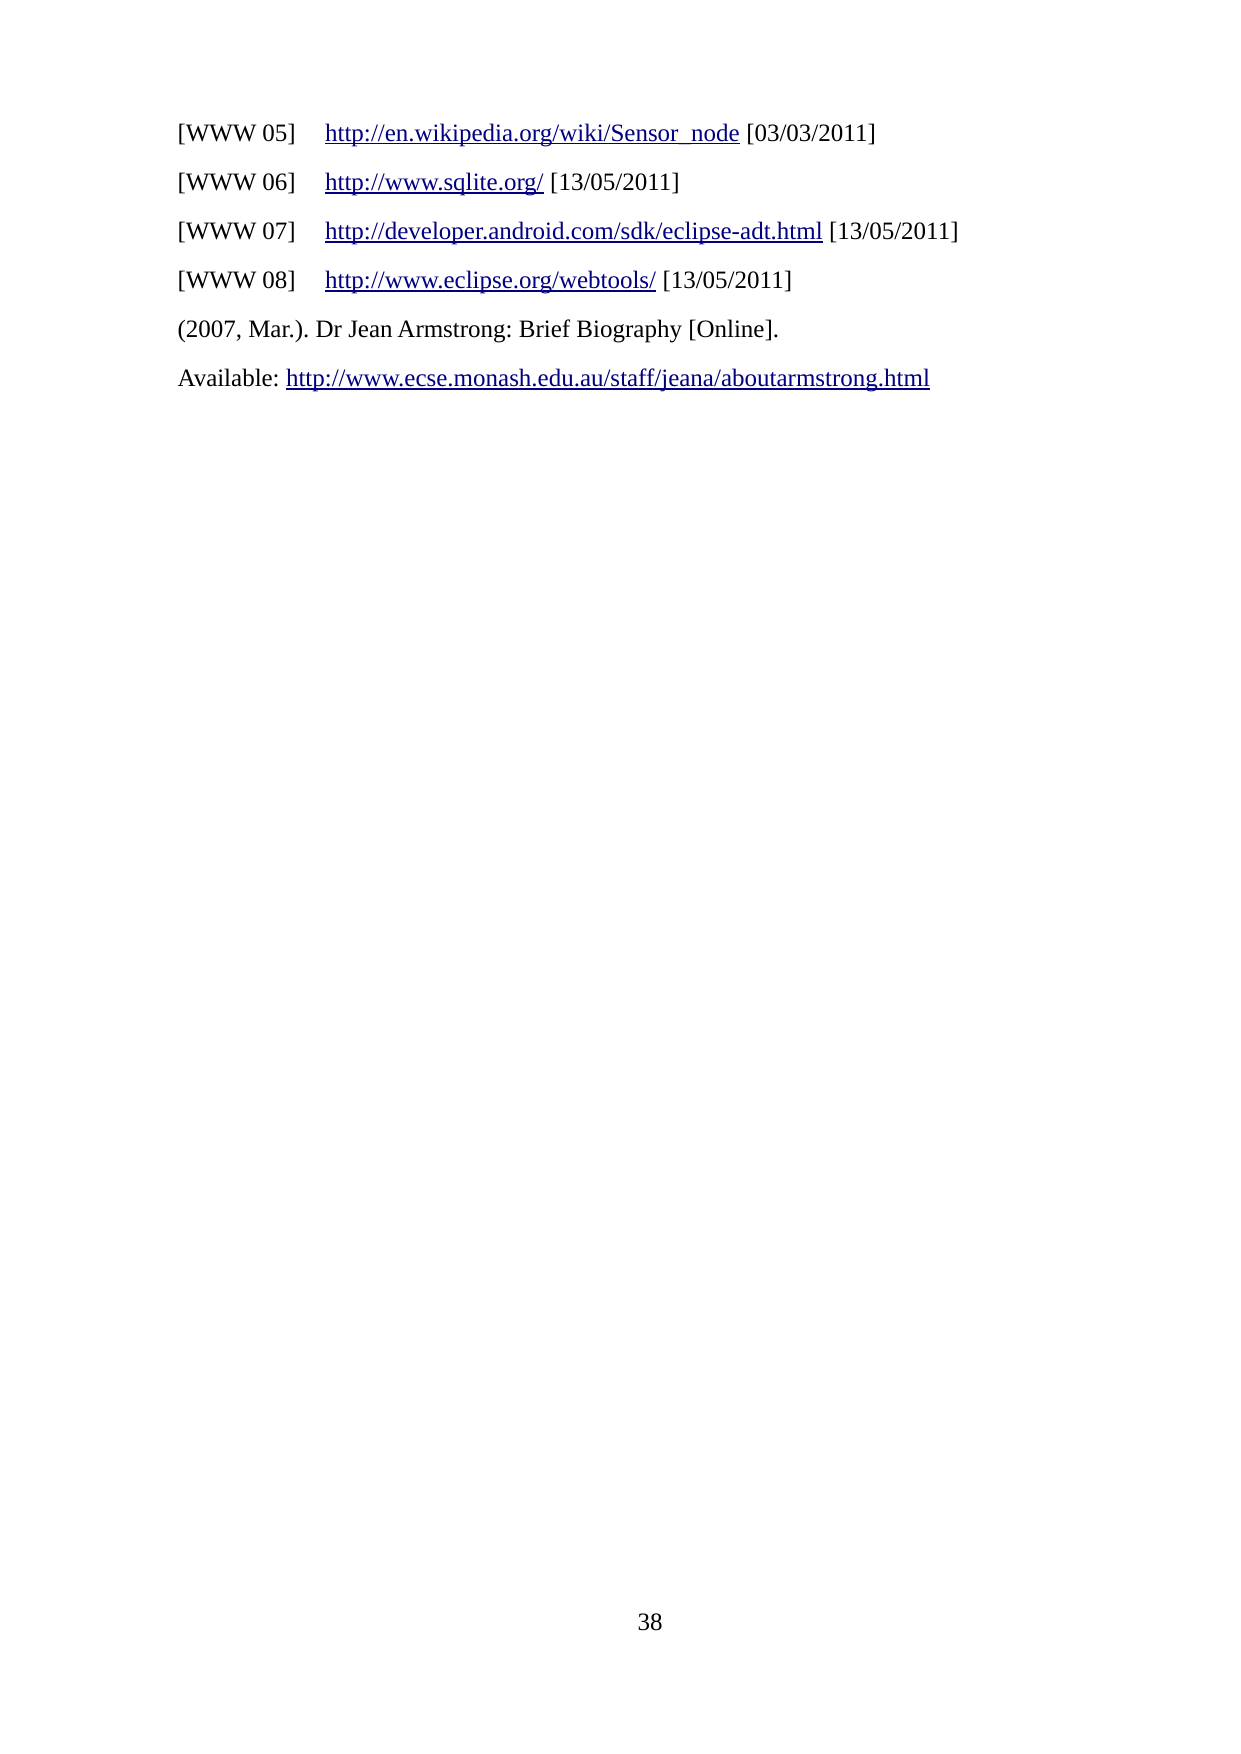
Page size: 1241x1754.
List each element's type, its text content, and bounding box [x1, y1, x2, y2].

text [WWW 08] http://www.eclipse.org/webtools/ [13/05/2011] [177, 265, 1122, 294]
text [WWW 07] http://developer.android.com/sdk/eclipse-adt.html [13/05/2011] [177, 216, 1122, 245]
text [WWW 06] http://www.sqlite.org/ [13/05/2011] [177, 167, 1122, 196]
text [WWW 05] http://en.wikipedia.org/wiki/Sensor_node [03/03/2011] [177, 118, 1122, 147]
text (2007, Mar.). Dr Jean Armstrong: Brief Biography [Online]. [177, 314, 1122, 343]
text Available: http://www.ecse.monash.edu.au/staff/jeana/aboutarmstrong.html [177, 363, 1122, 392]
